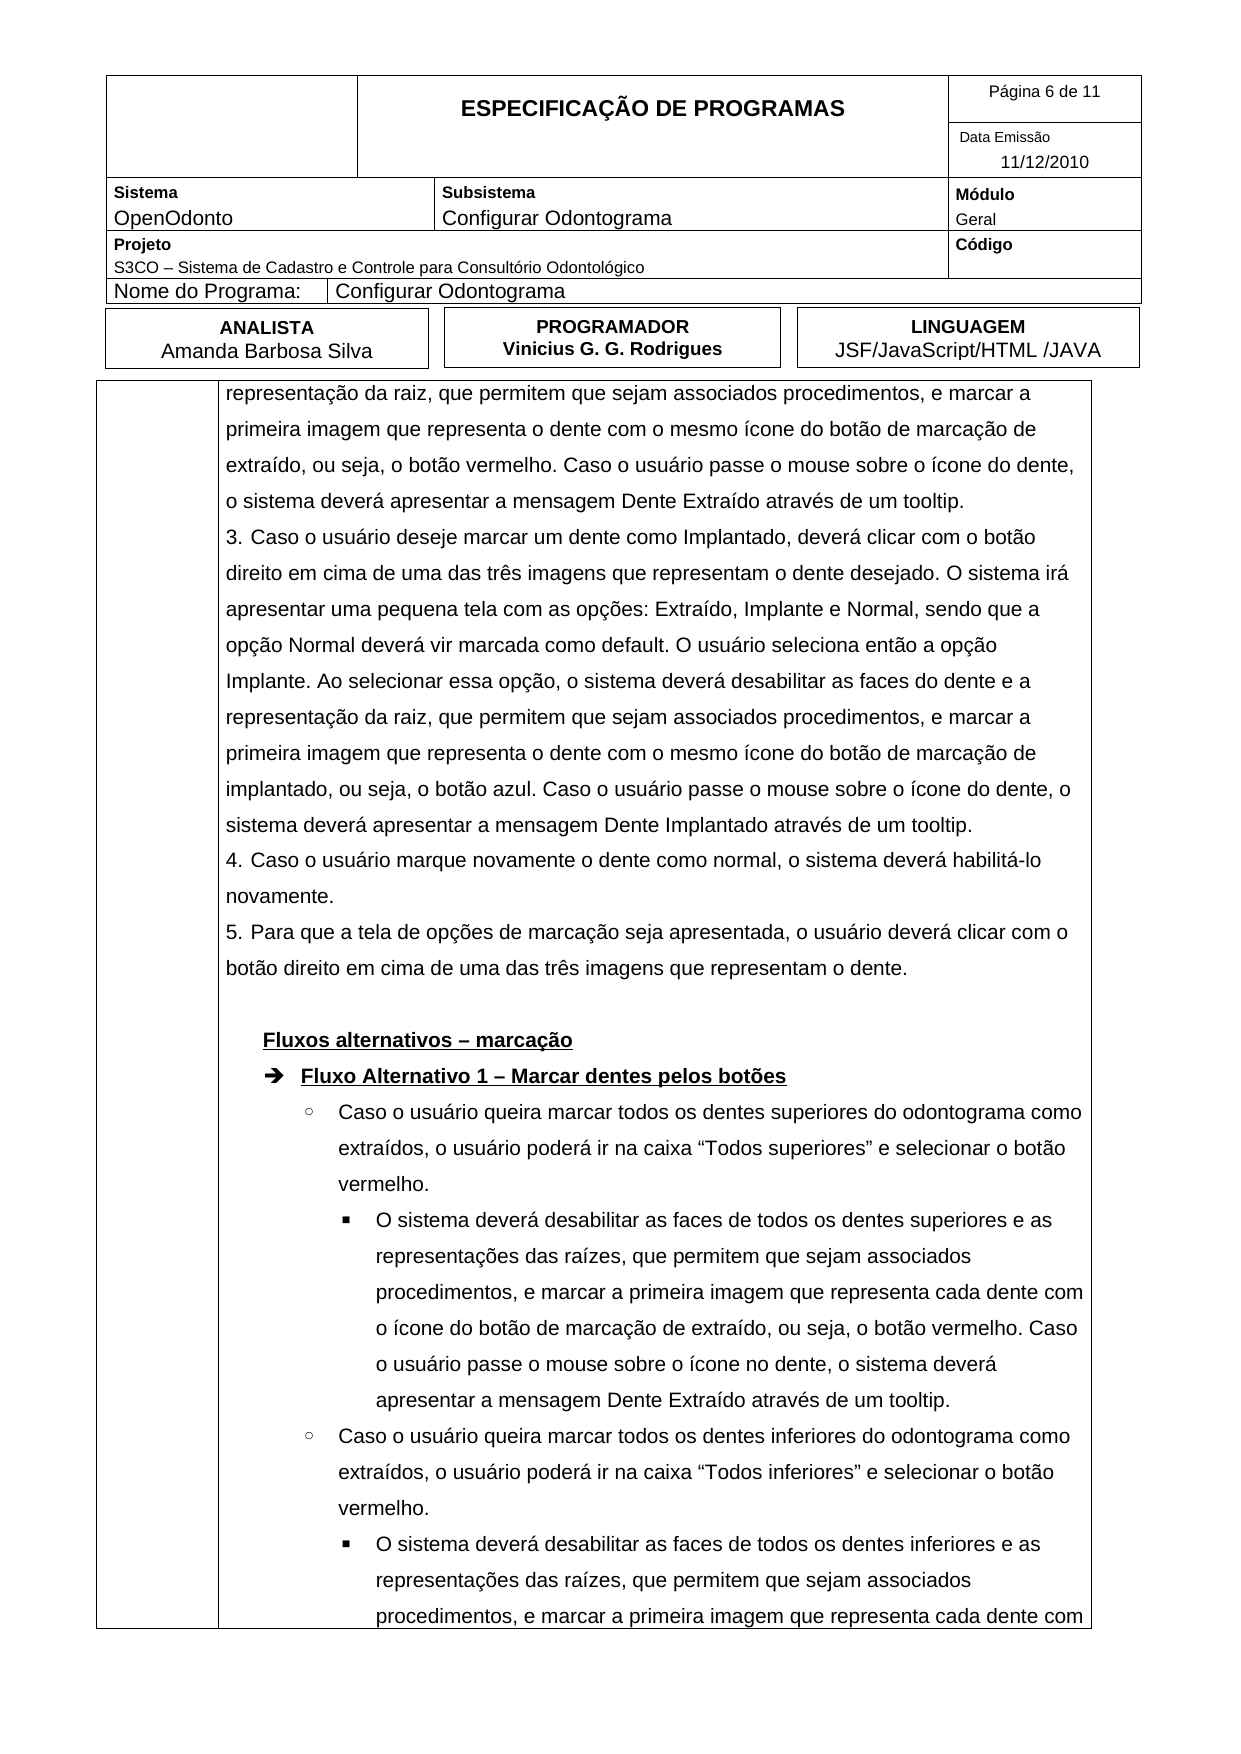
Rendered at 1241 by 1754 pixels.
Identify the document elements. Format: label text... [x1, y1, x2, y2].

table_header [97, 381, 218, 1627]
table_header Apresentar ao usuário a tela de associação de procedimentos do odontograma do paciente. Usuário. Selecionar a aba Odontograma no cadastro de Paciente. Fluxos Principais Sistema deverá apresentar a aba Odontograma no cadastro de Paciente. Nessa aba o sistema deverá apresentar logo em cima os dados do ondotograma selecionado. No caso, serão os dados do odontograma default. Caso outro odontograma seja selecionado, os dados deverão ser apresentados de acordo com o registro selecionado. Os dados apresentados serão: Código – 1 por exemplo Nome – Odontograma Padrão Data – a data atual Descrição - Primeira configuração do odontograma do paciente. Caso os dados do registro ultrapassem os limites da tela (como o campo descrição que pode ser extenso), o sistema deverá apresentar as informações até o limite especificado da tela, colocar reticências e permitir que o usuário visualize o restante da informação do registro ao passar o mouse sobre a informação incompleta na tela através de um tooltip. Isso deverá ser feito para não estourar os limites da tela. Abaixo desses dados deverão ser apresentadas as opções de filtragem: Não Realizado Realizado Planejado Pago Cada opção de filtragem deverá ser uma checkbox. Deverã vir todas as opções marcadas. Abaixo das opções de filtragem, o sistema deverá apresentar todos os dentes de uma pessoa adulta. Cada dente terá cinco representações: A primeira imagem mostrará os dentes pela face vestibular. A segunda imagem mostrará os dentes pela face oclusal ou incisal. A terceira imagem mostrará os dentes pela face palatina ou lingual. A quarta imagem representará a raiz do dente. É onde o usuário irá clicar para adicionar procedimentos. A quinta imagem representará as cinco faces dos dentes, citadas anteriormente. É onde o usuário irá clicar para adicionar procedimentos. Também deverão ser apresentados, abaixo de cada conjunto de representações do dente o número respectivo do dente. Caso o dente possua algum procedimento vinculado a uma face deverá ser indicado que naquela face possui(em) procedimento(s). Deverá ser colocada uma bolinha vermelha na(s) face(s) do(s) dente(s) que possuir(em) pocedimento(s). Para cada face de cada dente se houver um ou mais procedimentos associados, a face deverá ser marcada. Ou seja, cada dente possuirá no máximo cinco marcações, uma em cada face, independente da quantidade de procedimentos. Abaixo dos dentes deverão ser apresetados os botões de marcação de aspecto: Duas caixas separadas, uma para todos os dentes superiores e outra para todos os dentes inferiores. Em cada caixa o usuário terá a opção de: Botão vermelho - Marcar todos os dentes extraídos Botão azul - Marcar todos os dentes implantados Botão cinza - Marcar todos os dentes normais Ao passar o mouse em cima de cada botão, o sistema deverá apresentar qual é a opção do botão através de um tooltip. Botão vermelho – Extraidos Botão azul – Implantados Botão cinza – Normais Abaixo dos botões, deverá ser apresentado o botão de adicionar odontograma e a tabela de odontogramas do paciente a ser cadastrado ou já cadastrado. Cenário 1 – Filtrar procedimentos Ao clicar na aba odontograma, as filtragens virão todas marcadas. Então o sistema apresentará a marcação da bolinha vermelha em todas as faces que possuirem algum procedimento associado. Só será apresentada a bolinha vermelha nas faces que possuirem procedimentos de acordo com o status da filtragem selecionada. O usuário poderá então desmarcar uma opção de filtragem, o sistema irá carregar e apresentar as marcações de bolinha vermelha apenas nas faces que possuirem algum procedimento com os status selecionados na filtragem. O usuário não precisará clicar necessariamente na checkbox da filtragem. O usuário poderá selecionar todo o quadrado respectivo a filtragem desejada e a checkbox será desmarcada ou marcada. Ao passar o mouse sobre cada quadrado da filtragem, o sistema deverá colocar uma sombra acinzentada em toda a área selecionável para aquela filtragem, indicando ao usuário que em qualquer parte daquela área que ele selecione o checkbox será marcado ou desmarcado. Fluxos alternativos – filtragem Fluxo Alternativo 1 – Usuário marcou ou desmarcou outro status Caso o usuário marque ou desmaque outro status de filtragem, o sistema deverá carregar e apresentar novamente as marcações somente nas faces que possuirem procedimentos com os status selecionados na filtragem. Cenário 2 – Verificar procedimentos por face do dente Caso o usuário deseje saber quantos procedimentos estão associados a uma face que possui, ou não, marcação, ele poderá passar o mouse sobre a face desejada. O sistema irá marcar a face, apresentando-a com um sombreado cinza e apresentará a quantidade de procedimentos associados através de um tooltip. Cenário 3 – Marcar dentes Ao selecionar a aba de odontograma, todos os dentes virão como default marcados domo normais, ou seja, não possuirão nenhuma marcação. Caso o usuário deseje marcar um dente como Extraído, deverá clicar com o botão direito em cima de uma das três imagens que representam o dente desejado. O sistema irá apresentar uma pequena tela com as opções: Extraído, Implante e Normal, sendo que a opção Normal deverá vir marcada como default. O usuário seleciona então a opção Extraído. Ao selecionar essa opção, o sistema deverá desabilitar as faces do dente e a representação da raiz, que permitem que sejam associados procedimentos, e marcar a primeira imagem que representa o dente com o mesmo ícone do botão de marcação de extraído, ou seja, o botão vermelho. Caso o usuário passe o mouse sobre o ícone do dente, o sistema deverá apresentar a mensagem Dente Extraído através de um tooltip. Caso o usuário deseje marcar um dente como Implantado, deverá clicar com o botão direito em cima de uma das três imagens que representam o dente desejado. O sistema irá apresentar uma pequena tela com as opções: Extraído, Implante e Normal, sendo que a opção Normal deverá vir marcada como default. O usuário seleciona então a opção Implante. Ao selecionar essa opção, o sistema deverá desabilitar as faces do dente e a representação da raiz, que permitem que sejam associados procedimentos, e marcar a primeira imagem que representa o dente com o mesmo ícone do botão de marcação de implantado, ou seja, o botão azul. Caso o usuário passe o mouse sobre o ícone do dente, o sistema deverá apresentar a mensagem Dente Implantado através de um tooltip. Caso o usuário marque novamente o dente como normal, o sistema deverá habilitá-lo novamente. Para que a tela de opções de marcação seja apresentada, o usuário deverá clicar com o botão direito em cima de uma das três imagens que representam o dente. Fluxos alternativos – marcação Fluxo Alternativo 1 – Marcar dentes pelos botões Caso o usuário queira marcar todos os dentes superiores do odontograma como extraídos, o usuário poderá ir na caixa “Todos superiores” e selecionar o botão vermelho. O sistema deverá desabilitar as faces de todos os dentes superiores e as representações das raízes, que permitem que sejam associados procedimentos, e marcar a primeira imagem que representa cada dente com o ícone do botão de marcação de extraído, ou seja, o botão vermelho. Caso o usuário passe o mouse sobre o ícone no dente, o sistema deverá apresentar a mensagem Dente Extraído através de um tooltip. Caso o usuário queira marcar todos os dentes inferiores do odontograma como extraídos, o usuário poderá ir na caixa “Todos inferiores” e selecionar o botão vermelho. O sistema deverá desabilitar as faces de todos os dentes inferiores e as representações das raízes, que permitem que sejam associados procedimentos, e marcar a primeira imagem que representa cada dente com o ícone do botão de marcação de extraído, ou seja, o botão vermelho. Caso o usuário passe o mouse sobre o ícone no dente, o sistema deverá apresentar a mensagem Dente Extraído através de um tooltip. Caso o usuário queira marcar todos os dentes superiores do odontograma como implantados, o usuário poderá ir na caixa “Todos superiores” e selecionar o botão azul. O sistema deverá desabilitar as faces de todos os dentes superiores e as representações das raízes, que permitem que sejam associados procedimentos, e marcar a primeira imagem que representa cada dente com o ícone do botão de marcação de implantado, ou seja, o botão azul. Caso o usuário passe o mouse sobre o ícone no dente, o sistema deverá apresentar a mensagem Dente Implantado através de um tooltip. Caso o usuário queira marcar todos os dentes inferiores do odontograma como implantados, o usuário poderá ir na caixa “Todos inferiores” e selecionar o botão azul. O sistema deverá desabilitar as faces de todos os dentes inferiores e as representações das raízes, que permitem que sejam associados procedimentos, e marcar a primeira imagem que representa cada dente com o ícone do botão de marcação de implantado, ou seja, o botão azul. Caso o usuário passe o mouse sobre o ícone no dente, o sistema deverá apresentar a mensagem Dente Implantado através de um tooltip. Caso o usuário queira marcar todos os dentes superiores do odontograma como normais, o usuário poderá ir na caixa “Todos superiores” e selecionar o botão cinza. O sistema deverá habilitar novamente as faces e as raízes de todos os dente superiores. Caso o usuário queira marcar todos os dentes inferiores do odontograma como normais, o usuário poderá ir na caixa “Todos inferiores” e selecionar o botão cinza. O sistema deverá habilitar novamente as faces e as raízes de todos os dente inferiores. Ao clicar no botão de marcação, todos os dentes superiores ou inferiores serão marcados independentemente de sua marcação anterior ou procedimentos associados a qualquer face ou raíz.. Fluxo de Exceção – marcação Fluxo de Exceção 1 – Usuário fecha a tela de marcação Se caso após clicar com o botão direito em cima de uma das três imagens que representam o dente, o usuário não queira mais trocar a marcação do dente, ele poderá clicar em qualquer parte da tela, que não seja a tela de opções de marcação e então a tela de marcação será fechada. Exceções Perda de conexão com o servidor ou banco de dados. Apresentar mensagem em uma pop up: “Falha não prevista – Consulte o administrador do sistema” A sessão do usuário deve expirar em 30 minutos, a partir disso se o usuário selecionar qualquer ação do sistema, ele deve ser redirecionado para a tela de login. Se o usuário selecionar link do “OpenOdonto” (Logo no canto Superior direito Sob o menu), sistema deve redirecionar para a tela principal do sistema. Se o usuário selecionar a opção “sair” (encerrar sessão), sistema deve redirecionar para tela de login e encerrar a sessão corrente do usuário. [219, 381, 1091, 1627]
